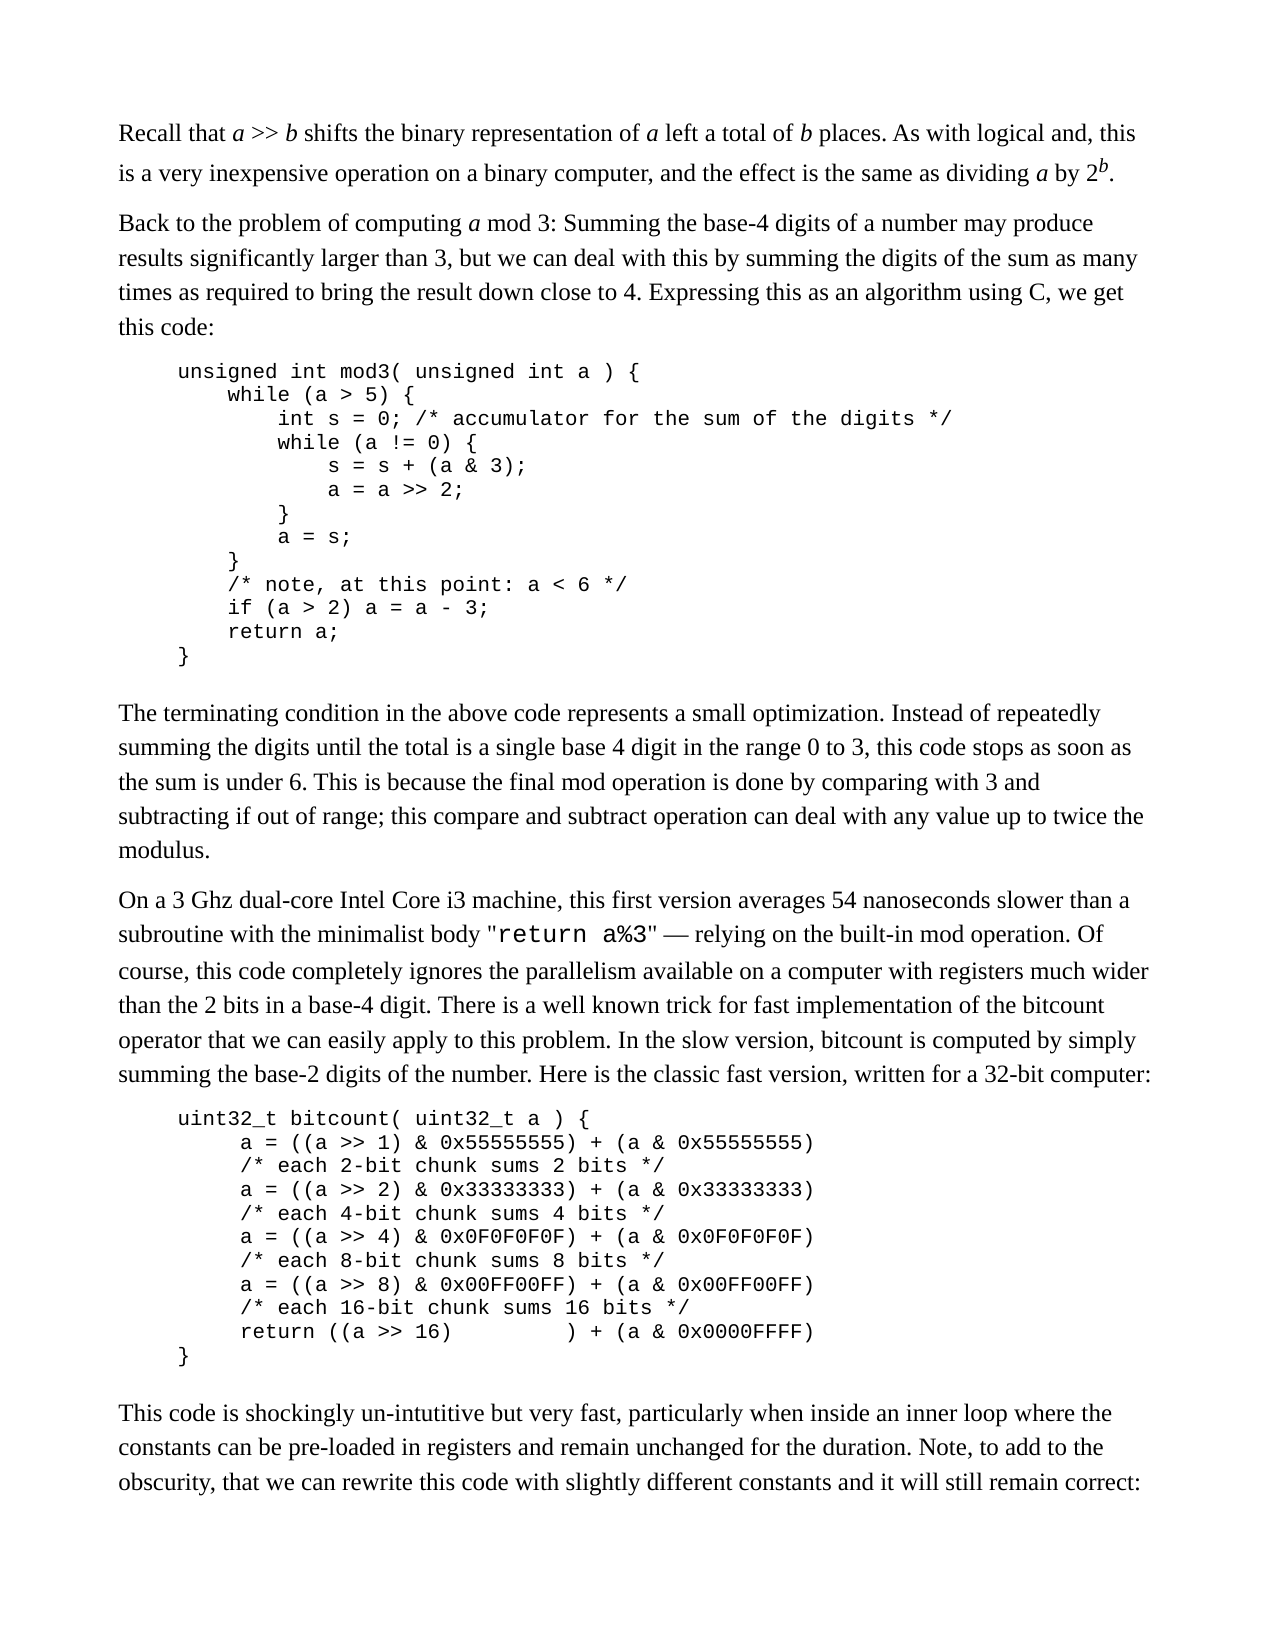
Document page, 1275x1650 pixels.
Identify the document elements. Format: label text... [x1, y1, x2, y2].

text uint32_t bitcount( uint32_t a ) { [177, 1108, 1098, 1132]
text a = a >> 2; [177, 479, 1098, 503]
text Back to the problem of computing a mod 3: Summing the base-4 digits of a number may produce results significantly larger than 3, but we can deal with this by summing the digits of the sum as many times as required to bring the result down close to 4. Expressing this as an algorithm using C, we get this code: [118, 208, 1157, 341]
text /* each 8-bit chunk sums 8 bits */ [177, 1250, 1098, 1274]
text /* each 16-bit chunk sums 16 bits */ [177, 1297, 1098, 1321]
text int s = 0; /* accumulator for the sum of the digits */ [177, 408, 1098, 432]
text a = ((a >> 4) & 0x0F0F0F0F) + (a & 0x0F0F0F0F) [177, 1226, 1098, 1250]
text On a 3 Ghz dual-core Intel Core i3 machine, this first version averages 54 nanoseconds slower than a subroutine with the minimalist body "return a%3" — relying on the built-in mod operation. Of course, this code completely ignores the parallelism available on a computer with registers much wider than the 2 bits in a base-4 digit. There is a well known trick for fast implementation of the bitcount operator that we can easily apply to this problem. In the slow version, bitcount is computed by simply summing the base-2 digits of the number. Here is the classic fast version, written for a 32-bit computer: [118, 885, 1157, 1088]
text while (a != 0) { [177, 432, 1098, 455]
text } [177, 1345, 1098, 1368]
text return ((a >> 16) ) + (a & 0x0000FFFF) [177, 1321, 1098, 1345]
text a = ((a >> 2) & 0x33333333) + (a & 0x33333333) [177, 1179, 1098, 1203]
text /* each 4-bit chunk sums 4 bits */ [177, 1203, 1098, 1226]
text } [177, 503, 1098, 526]
text if (a > 2) a = a - 3; [177, 597, 1098, 621]
text /* each 2-bit chunk sums 2 bits */ [177, 1156, 1098, 1179]
text a = s; [177, 526, 1098, 550]
text } [177, 644, 1098, 668]
text unsigned int mod3( unsigned int a ) { [177, 361, 1098, 384]
text s = s + (a & 3); [177, 455, 1098, 479]
text while (a > 5) { [177, 384, 1098, 408]
text } [177, 550, 1098, 574]
text Recall that a >> b shifts the binary representation of a left a total of b places. As with logical and, this is a very inexpensive operation on a binary computer, and the effect is the same as dividing a by 2b. [118, 118, 1157, 187]
text The terminating condition in the above code represents a small optimization. Instead of repeatedly summing the digits until the total is a single base 4 digit in the range 0 to 3, this code stops as soon as the sum is under 6. This is because the final mod operation is done by comparing with 3 and subtracting if out of range; this compare and subtract operation can deal with any value up to twice the modulus. [118, 698, 1157, 864]
text a = ((a >> 8) & 0x00FF00FF) + (a & 0x00FF00FF) [177, 1274, 1098, 1297]
text a = ((a >> 1) & 0x55555555) + (a & 0x55555555) [177, 1132, 1098, 1156]
text return a; [177, 621, 1098, 644]
text This code is shockingly un-intutitive but very fast, particularly when inside an inner loop where the constants can be pre-loaded in registers and remain unchanged for the duration. Note, to add to the obscurity, that we can rewrite this code with slightly different constants and it will still remain correct: [118, 1398, 1157, 1496]
text /* note, at this point: a < 6 */ [177, 574, 1098, 597]
